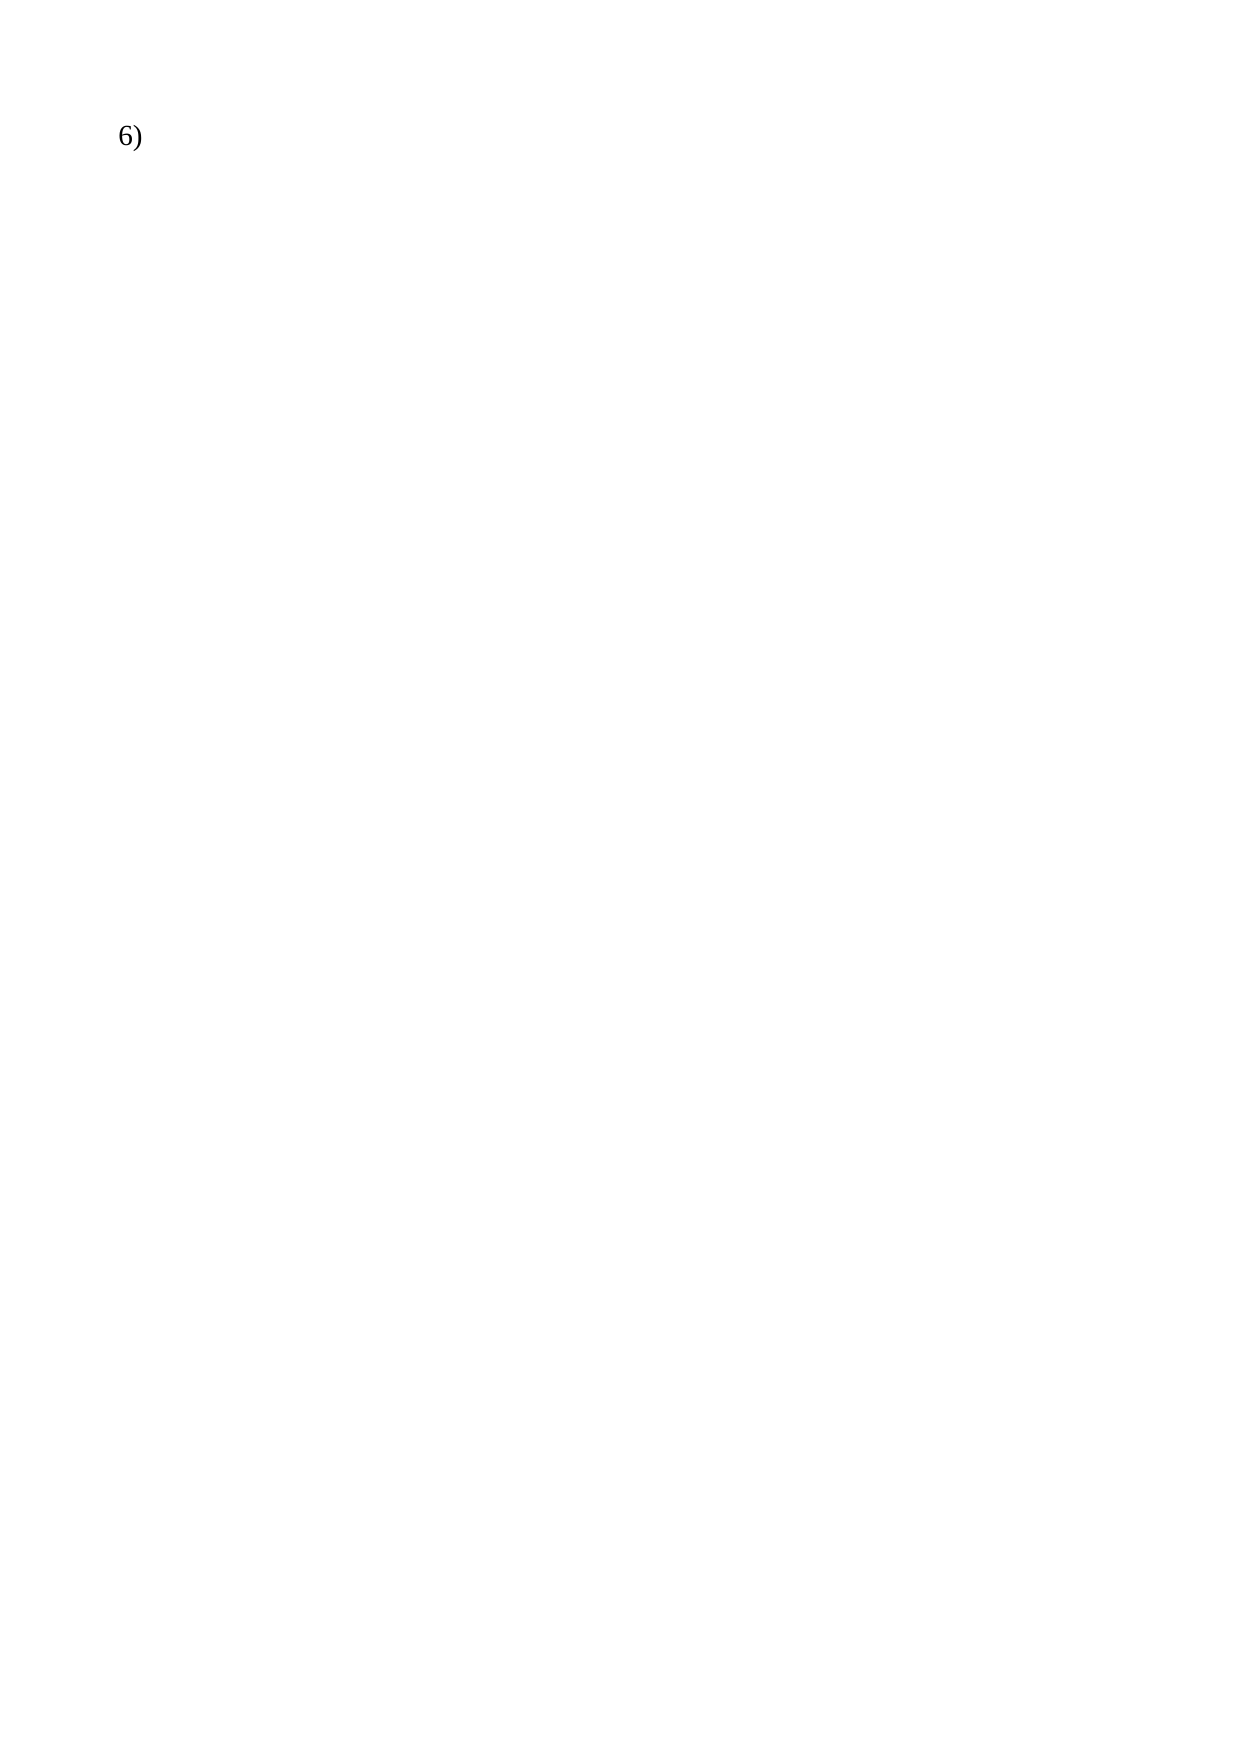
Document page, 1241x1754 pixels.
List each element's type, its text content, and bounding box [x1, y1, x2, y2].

text 6) [118, 118, 1122, 152]
